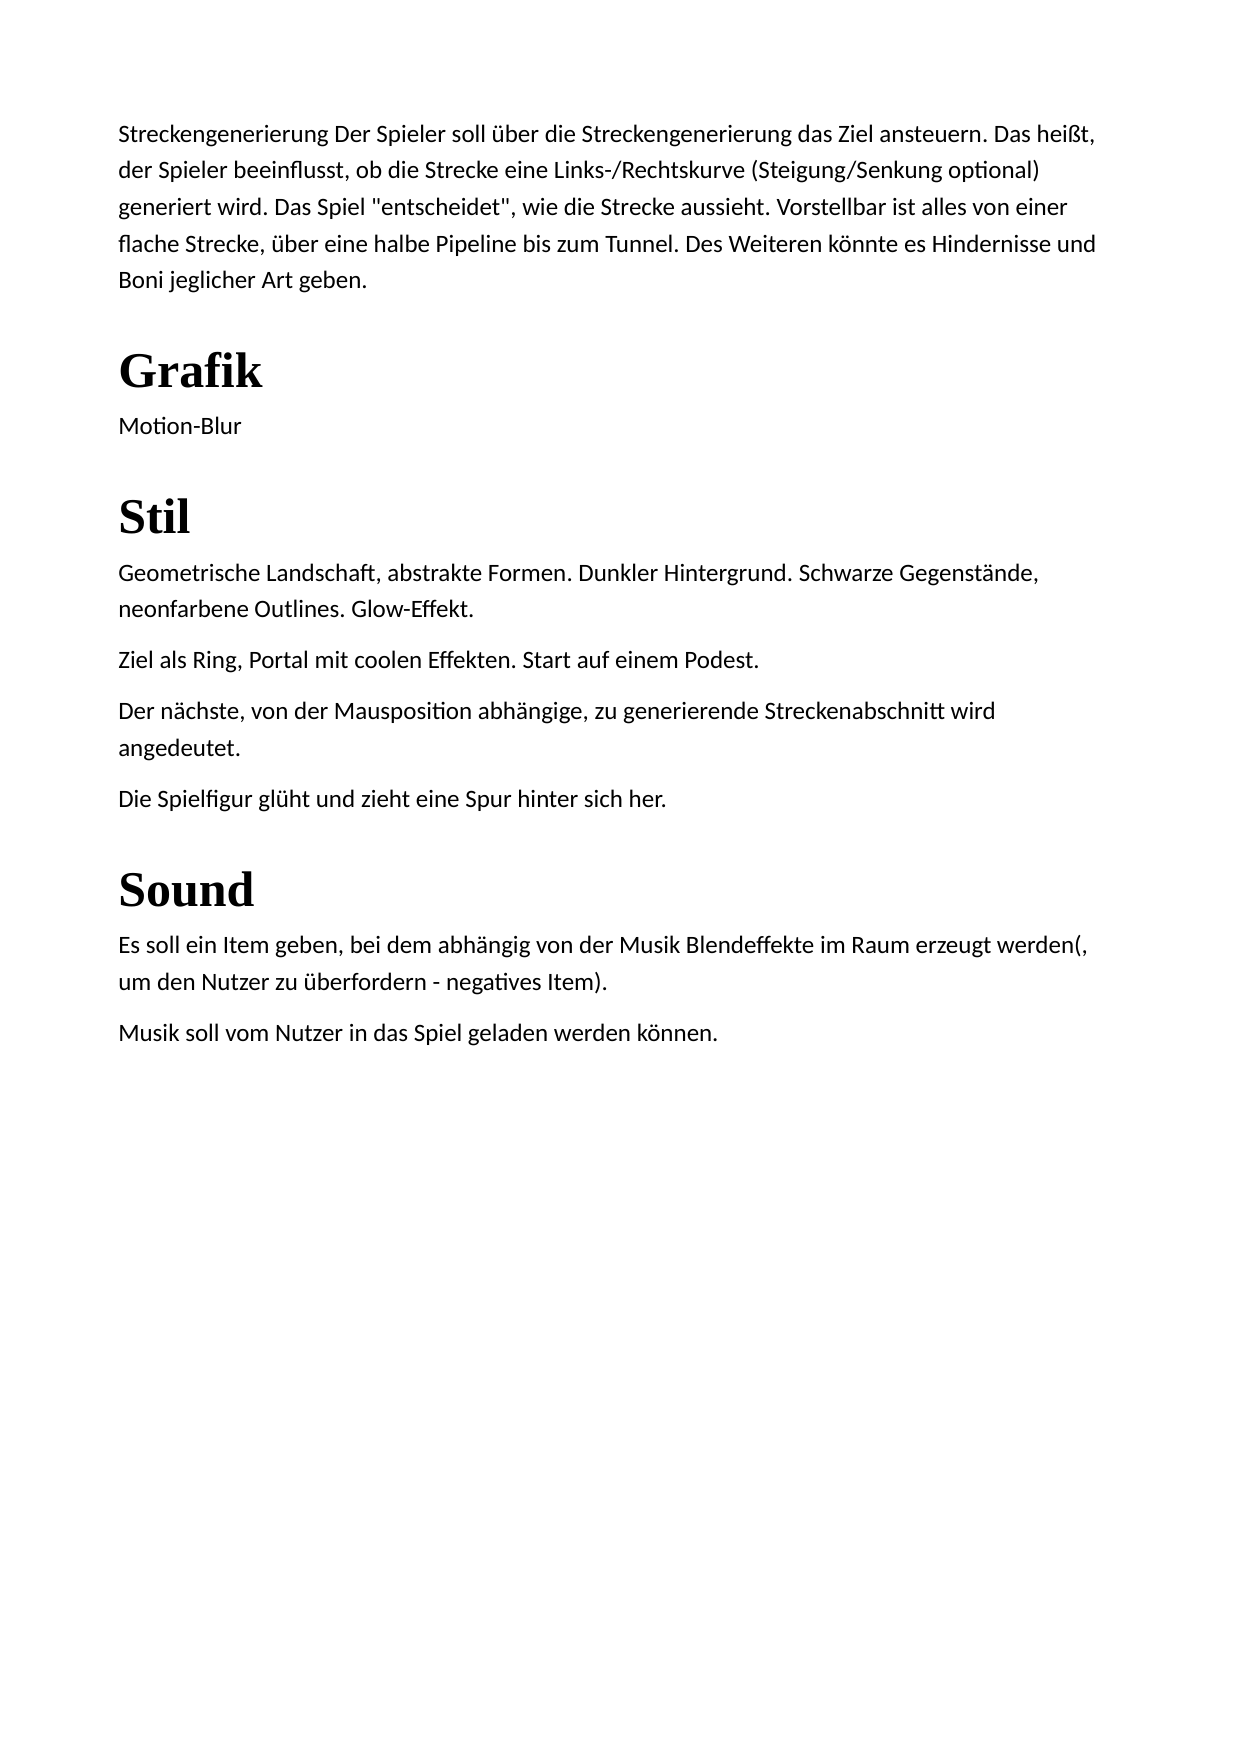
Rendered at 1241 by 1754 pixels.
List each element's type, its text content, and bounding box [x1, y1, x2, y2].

text Motion-Blur [118, 411, 1122, 441]
text Der nächste, von der Mausposition abhängige, zu generierende Streckenabschnitt wird angedeutet. [118, 696, 1122, 763]
text Es soll ein Item geben, bei dem abhängig von der Musik Blendeffekte im Raum erzeugt werden(, um den Nutzer zu überfordern - negatives Item). [118, 929, 1122, 996]
subtitle Grafik [118, 341, 1122, 398]
text Ziel als Ring, Portal mit coolen Effekten. Start auf einem Podest. [118, 644, 1122, 675]
text Die Spielfigur glüht und zieht eine Spur hinter sich her. [118, 783, 1122, 814]
text Streckengenerierung Der Spieler soll über die Streckengenerierung das Ziel ansteuern. Das heißt, der Spieler beeinflusst, ob die Strecke eine Links-/Rechtskurve (Steigung/Senkung optional) generiert wird. Das Spiel "entscheidet", wie die Strecke aussieht. Vorstellbar ist alles von einer flache Strecke, über eine halbe Pipeline bis zum Tunnel. Des Weiteren könnte es Hindernisse und Boni jeglicher Art geben. [118, 118, 1122, 295]
subtitle Sound [118, 859, 1122, 917]
subtitle Stil [118, 487, 1122, 544]
text Geometrische Landschaft, abstrakte Formen. Dunkler Hintergrund. Schwarze Gegenstände, neonfarbene Outlines. Glow-Effekt. [118, 557, 1122, 624]
text Musik soll vom Nutzer in das Spiel geladen werden können. [118, 1017, 1122, 1048]
